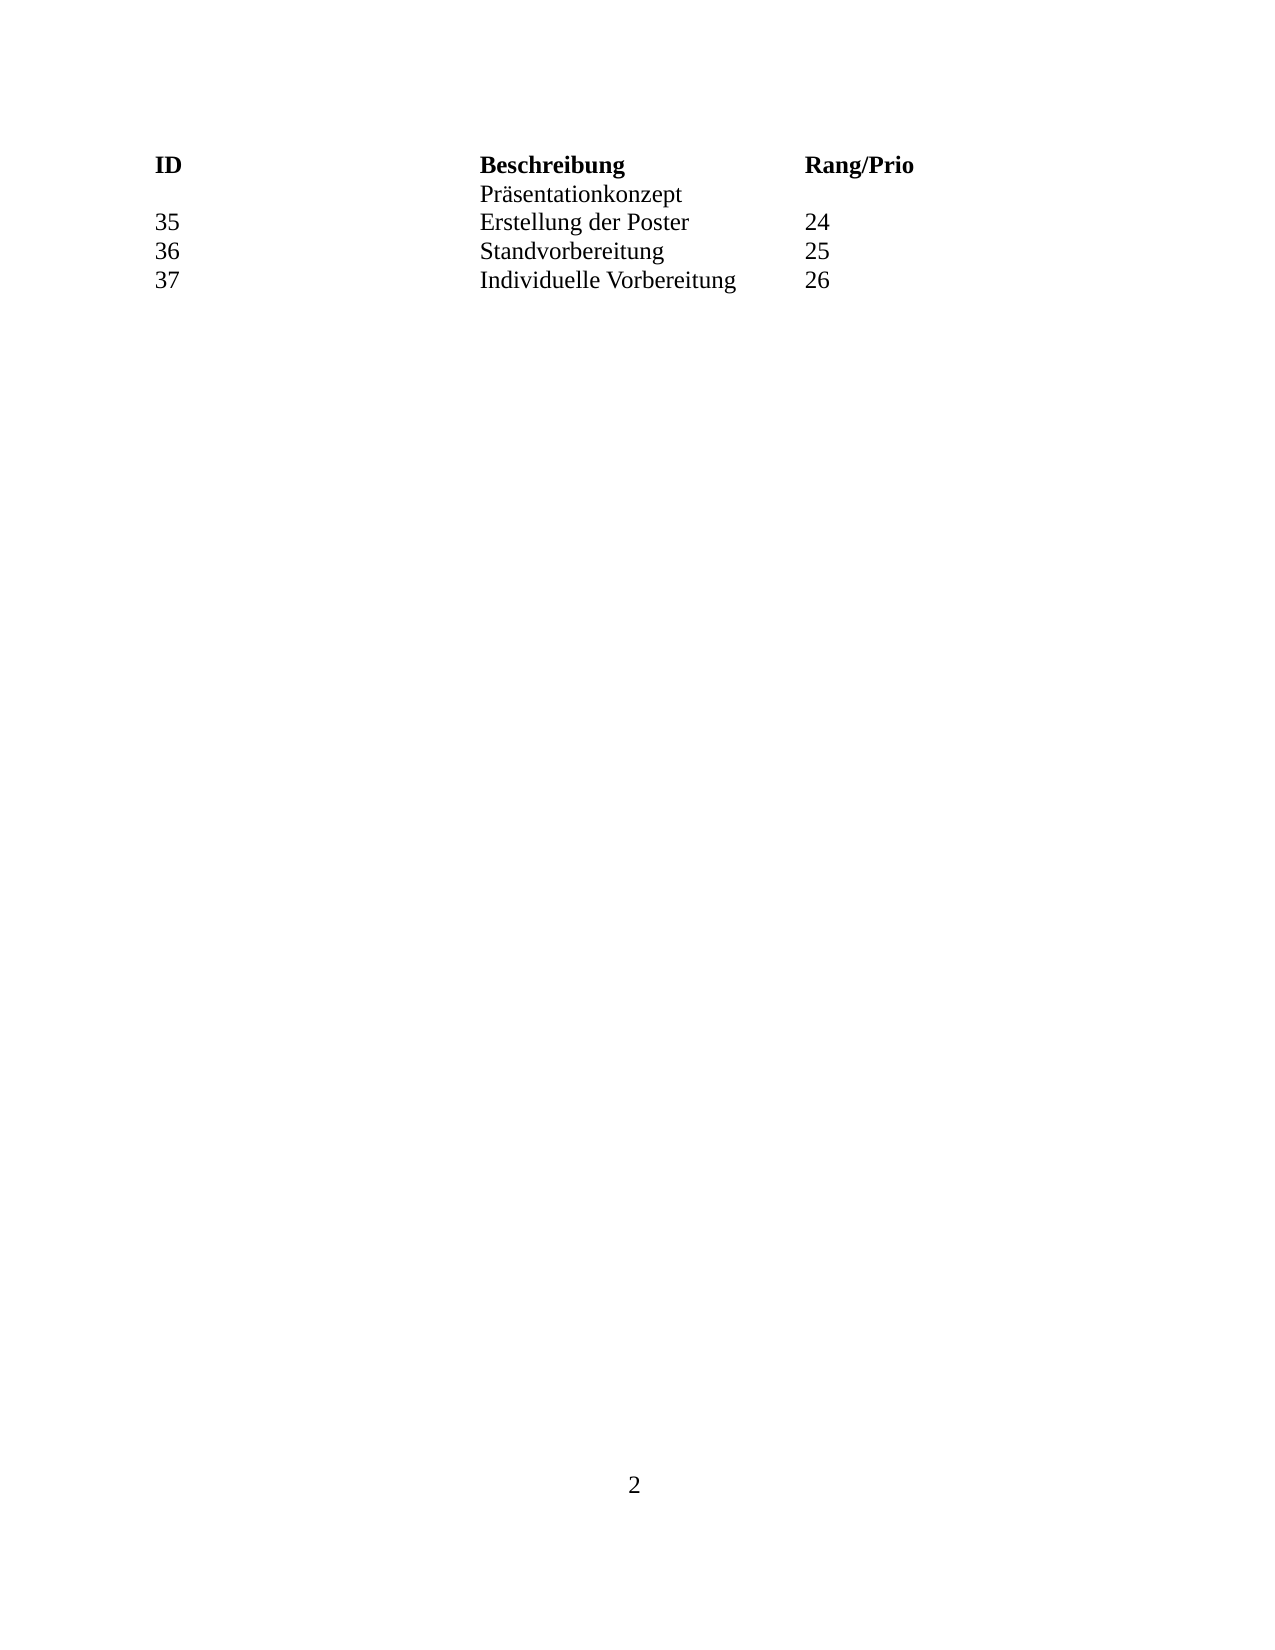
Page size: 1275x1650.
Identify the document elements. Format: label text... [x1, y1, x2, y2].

table_cell Erstellung der Poster [475, 208, 800, 236]
table_cell Standvorbereitung [475, 236, 800, 265]
table_header ID [150, 150, 475, 179]
table_cell 24 [800, 208, 1125, 236]
table_header Rang/Prio [800, 150, 1125, 179]
table_cell 26 [800, 265, 1125, 294]
table_cell Präsentationkonzept [475, 179, 800, 207]
table_cell 25 [800, 236, 1125, 265]
table_cell [150, 179, 475, 207]
table_header Beschreibung [475, 150, 800, 179]
table_cell 35 [150, 208, 475, 236]
table_cell 36 [150, 236, 475, 265]
table_cell 37 [150, 265, 475, 294]
table_cell Individuelle Vorbereitung [475, 265, 800, 294]
table_cell [800, 179, 1125, 207]
